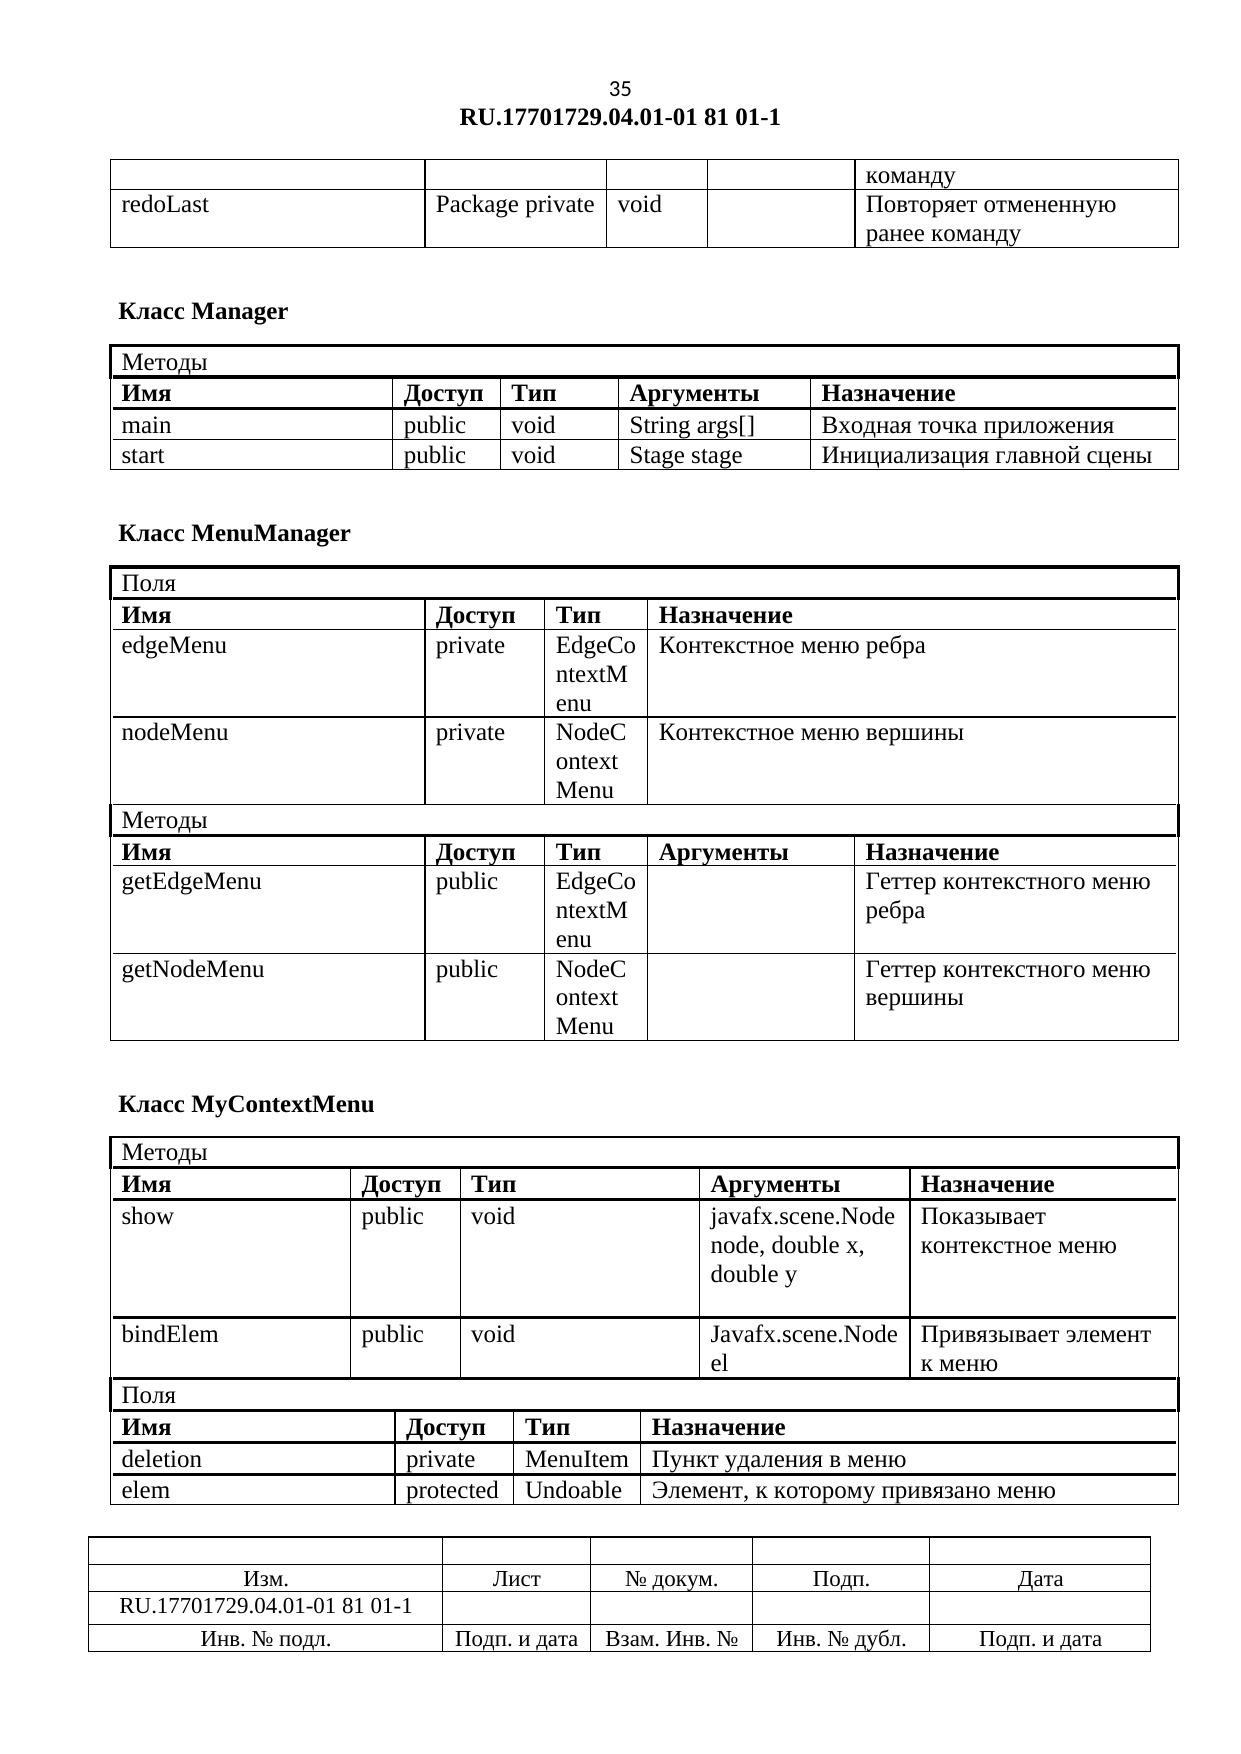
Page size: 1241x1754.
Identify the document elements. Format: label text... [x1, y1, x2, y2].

text Класс MyContextMenu [118, 1089, 1181, 1117]
table_cell redoLast [111, 190, 424, 247]
table_cell Доступ [426, 837, 544, 865]
table_cell show [111, 1198, 350, 1316]
table_cell [426, 160, 606, 188]
table_cell nodeMenu [111, 716, 424, 804]
table_cell private [426, 630, 544, 716]
table_cell Тип [545, 837, 647, 865]
table_cell Привязывает элемент к меню [911, 1316, 1178, 1377]
table_cell start [111, 439, 392, 469]
table_cell Инициализация главной сцены [811, 439, 1178, 469]
table_cell Аргументы [700, 1169, 909, 1198]
table_cell Stage stage [619, 440, 810, 469]
table_cell EdgeContextMenu [545, 630, 647, 716]
table_cell public [426, 866, 544, 953]
table_cell Назначение [648, 597, 1178, 629]
table_cell Контекстное меню ребра [648, 629, 1178, 716]
table_cell Назначение [911, 1166, 1178, 1198]
table_cell Доступ [393, 379, 500, 407]
table_cell Назначение [641, 1409, 1178, 1441]
table_cell Package private [426, 190, 606, 247]
table_cell EdgeContextMenu [545, 866, 647, 953]
table_cell Геттер контекстного меню вершины [855, 953, 1178, 1040]
table_cell [708, 160, 854, 188]
text Класс Manager [118, 296, 1181, 324]
table_cell void [501, 440, 618, 469]
table_header Методы [112, 1138, 1177, 1166]
table_cell Назначение [811, 375, 1178, 407]
table_cell public [351, 1201, 460, 1316]
table_cell Доступ [396, 1412, 513, 1441]
table_cell [607, 160, 707, 188]
table_cell public [393, 440, 500, 469]
table_cell javafx.scene.Node node, double x, double y [700, 1201, 909, 1316]
table_cell private [426, 718, 544, 804]
table_cell protected [396, 1476, 513, 1504]
table_cell public [426, 954, 544, 1040]
table_cell [648, 866, 854, 953]
table_cell Тип [461, 1169, 699, 1198]
table_cell [648, 954, 854, 1040]
table_cell getNodeMenu [111, 953, 424, 1040]
table_cell Входная точка приложения [811, 407, 1178, 439]
table_cell Контекстное меню вершины [648, 716, 1178, 804]
table_cell void [461, 1319, 699, 1377]
table_cell deletion [111, 1441, 394, 1472]
table_cell Показывает контекстное меню [911, 1198, 1178, 1316]
table_cell Повторяет отмененную ранее команду [856, 190, 1178, 247]
table_cell private [396, 1444, 513, 1472]
table_cell Доступ [351, 1169, 460, 1198]
table_cell Доступ [426, 600, 544, 629]
table_cell Имя [111, 597, 424, 629]
table_cell Имя [111, 1166, 350, 1198]
table_cell Тип [514, 1412, 640, 1441]
table_cell Тип [501, 379, 618, 407]
table_cell Элемент, к которому привязано меню [641, 1473, 1178, 1504]
table_cell Геттер контекстного меню ребра [855, 865, 1178, 953]
table_cell Пункт удаления в меню [641, 1441, 1178, 1472]
table_cell elem [111, 1473, 394, 1504]
table_cell String args[] [619, 410, 810, 439]
table_cell Тип [545, 600, 647, 629]
table_cell public [351, 1319, 460, 1377]
table_header Поля [112, 569, 1177, 597]
table_cell MenuItem [514, 1444, 640, 1472]
table_cell void [607, 190, 707, 247]
table_cell Имя [111, 375, 392, 407]
table_cell void [461, 1201, 699, 1316]
table_cell bindElem [111, 1316, 350, 1377]
table_cell edgeMenu [111, 629, 424, 716]
table_cell Имя [111, 834, 424, 865]
table_cell void [501, 410, 618, 439]
table_cell Аргументы [648, 837, 854, 865]
table_cell Назначение [855, 834, 1178, 865]
table_cell main [111, 407, 392, 439]
table_header Методы [112, 347, 1177, 375]
table_cell Javafx.scene.Node el [700, 1319, 909, 1377]
text Класс MenuManager [118, 518, 1181, 546]
table_cell [111, 160, 424, 188]
table_cell Имя [111, 1409, 394, 1441]
table_cell getEdgeMenu [111, 865, 424, 953]
table_cell Undoable [514, 1476, 640, 1504]
table_cell Поля [112, 1377, 1177, 1409]
table_cell NodeContextMenu [545, 718, 647, 804]
table_cell NodeContextMenu [545, 954, 647, 1040]
table_cell [708, 190, 854, 247]
table_cell Методы [112, 804, 1177, 833]
table_cell public [393, 410, 500, 439]
table_cell Аргументы [619, 379, 810, 407]
table_cell команду [856, 160, 1178, 188]
